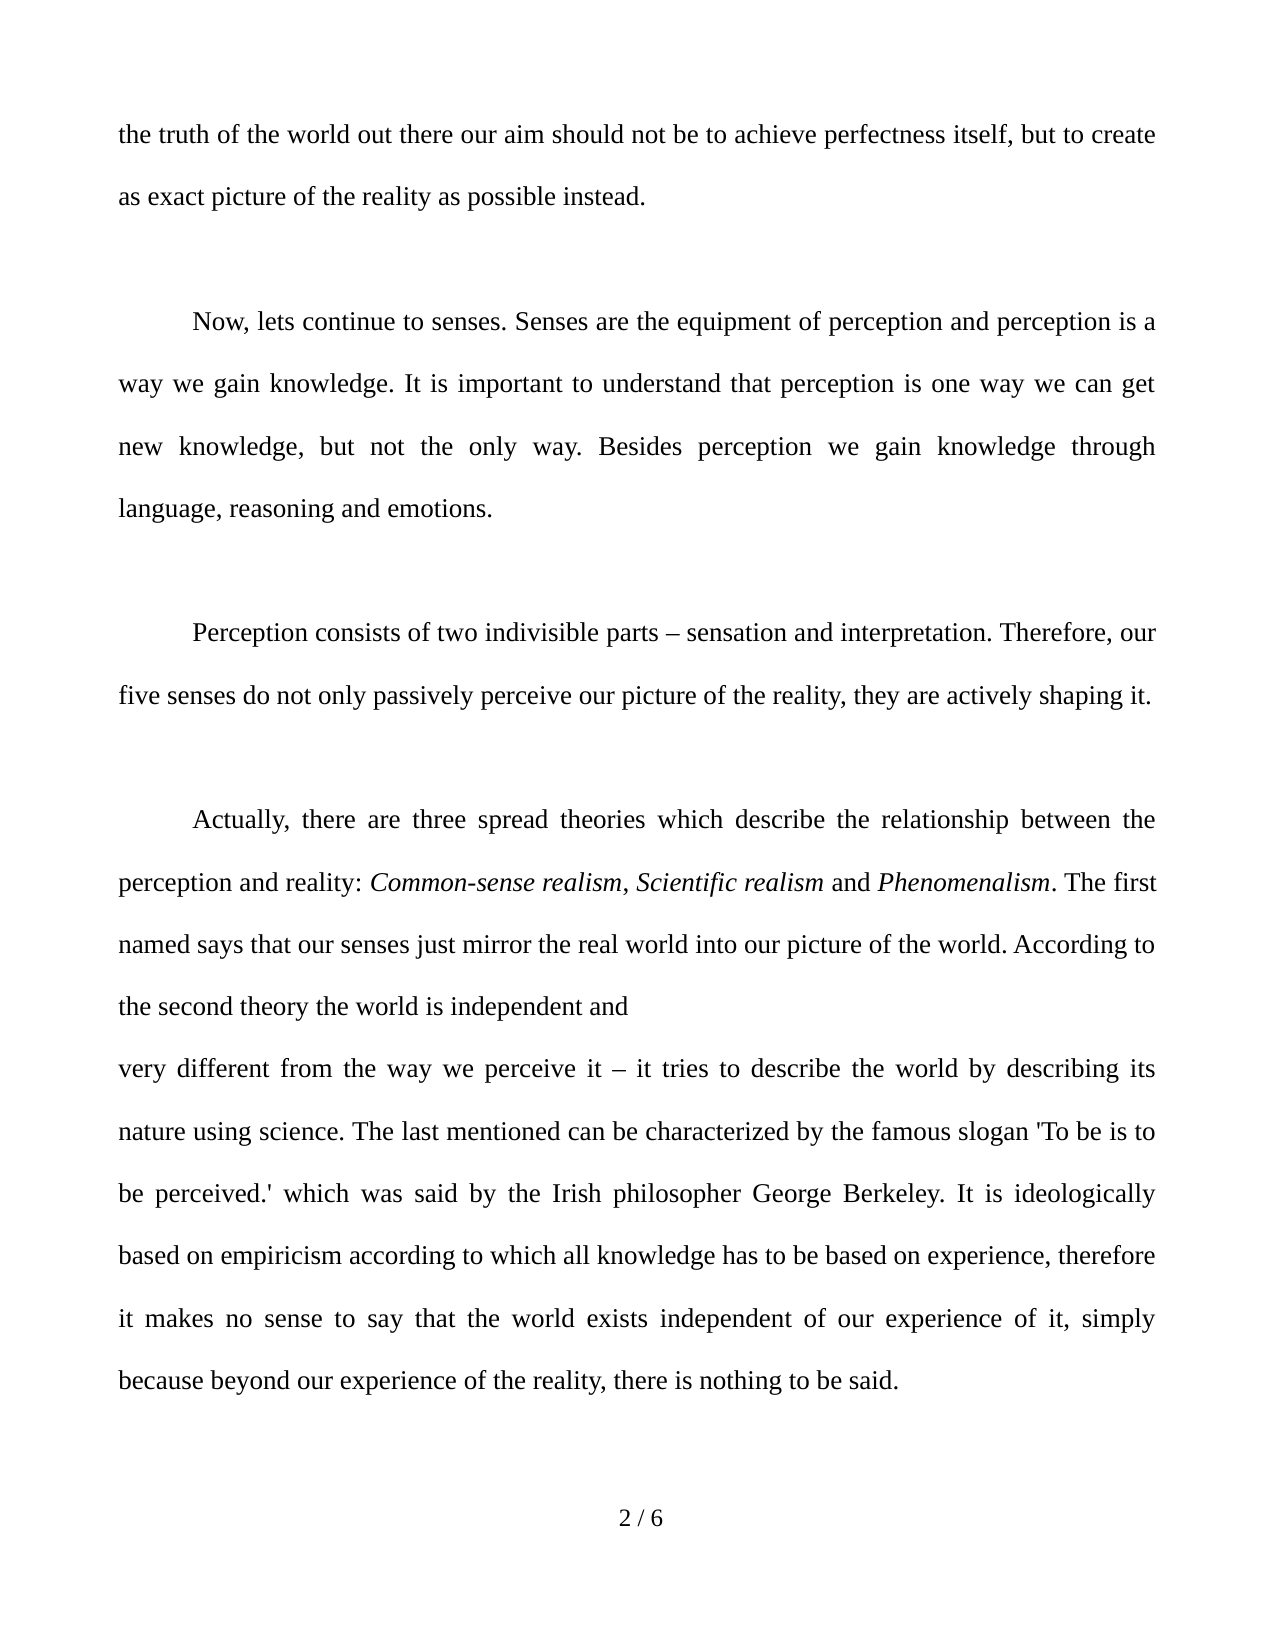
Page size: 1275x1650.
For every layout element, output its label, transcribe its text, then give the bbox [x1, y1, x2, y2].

text Now, lets continue to senses. Senses are the equipment of perception and perception is a way we gain knowledge. It is important to understand that perception is one way we can get new knowledge, but not the only way. Besides perception we gain knowledge through language, reasoning and emotions. [118, 305, 1157, 523]
text the truth of the world out there our aim should not be to achieve perfectness itself, but to create as exact picture of the reality as possible instead. [118, 118, 1157, 212]
text Actually, there are three spread theories which describe the relationship between the perception and reality: Common-sense realism, Scientific realism and Phenomenalism. The first named says that our senses just mirror the real world into our picture of the world. According to the second theory the world is independent and [118, 803, 1157, 1021]
text very different from the way we perceive it – it tries to describe the world by describing its nature using science. The last mentioned can be characterized by the famous slogan 'To be is to be perceived.' which was said by the Irish philosopher George Berkeley. It is ideologically based on empiricism according to which all knowledge has to be based on experience, therefore it makes no sense to say that the world exists independent of our experience of it, simply because beyond our experience of the reality, there is nothing to be said. [118, 1052, 1157, 1395]
text Perception consists of two indivisible parts – sensation and interpretation. Therefore, our five senses do not only passively perceive our picture of the reality, they are actively shaping it. [118, 616, 1157, 710]
